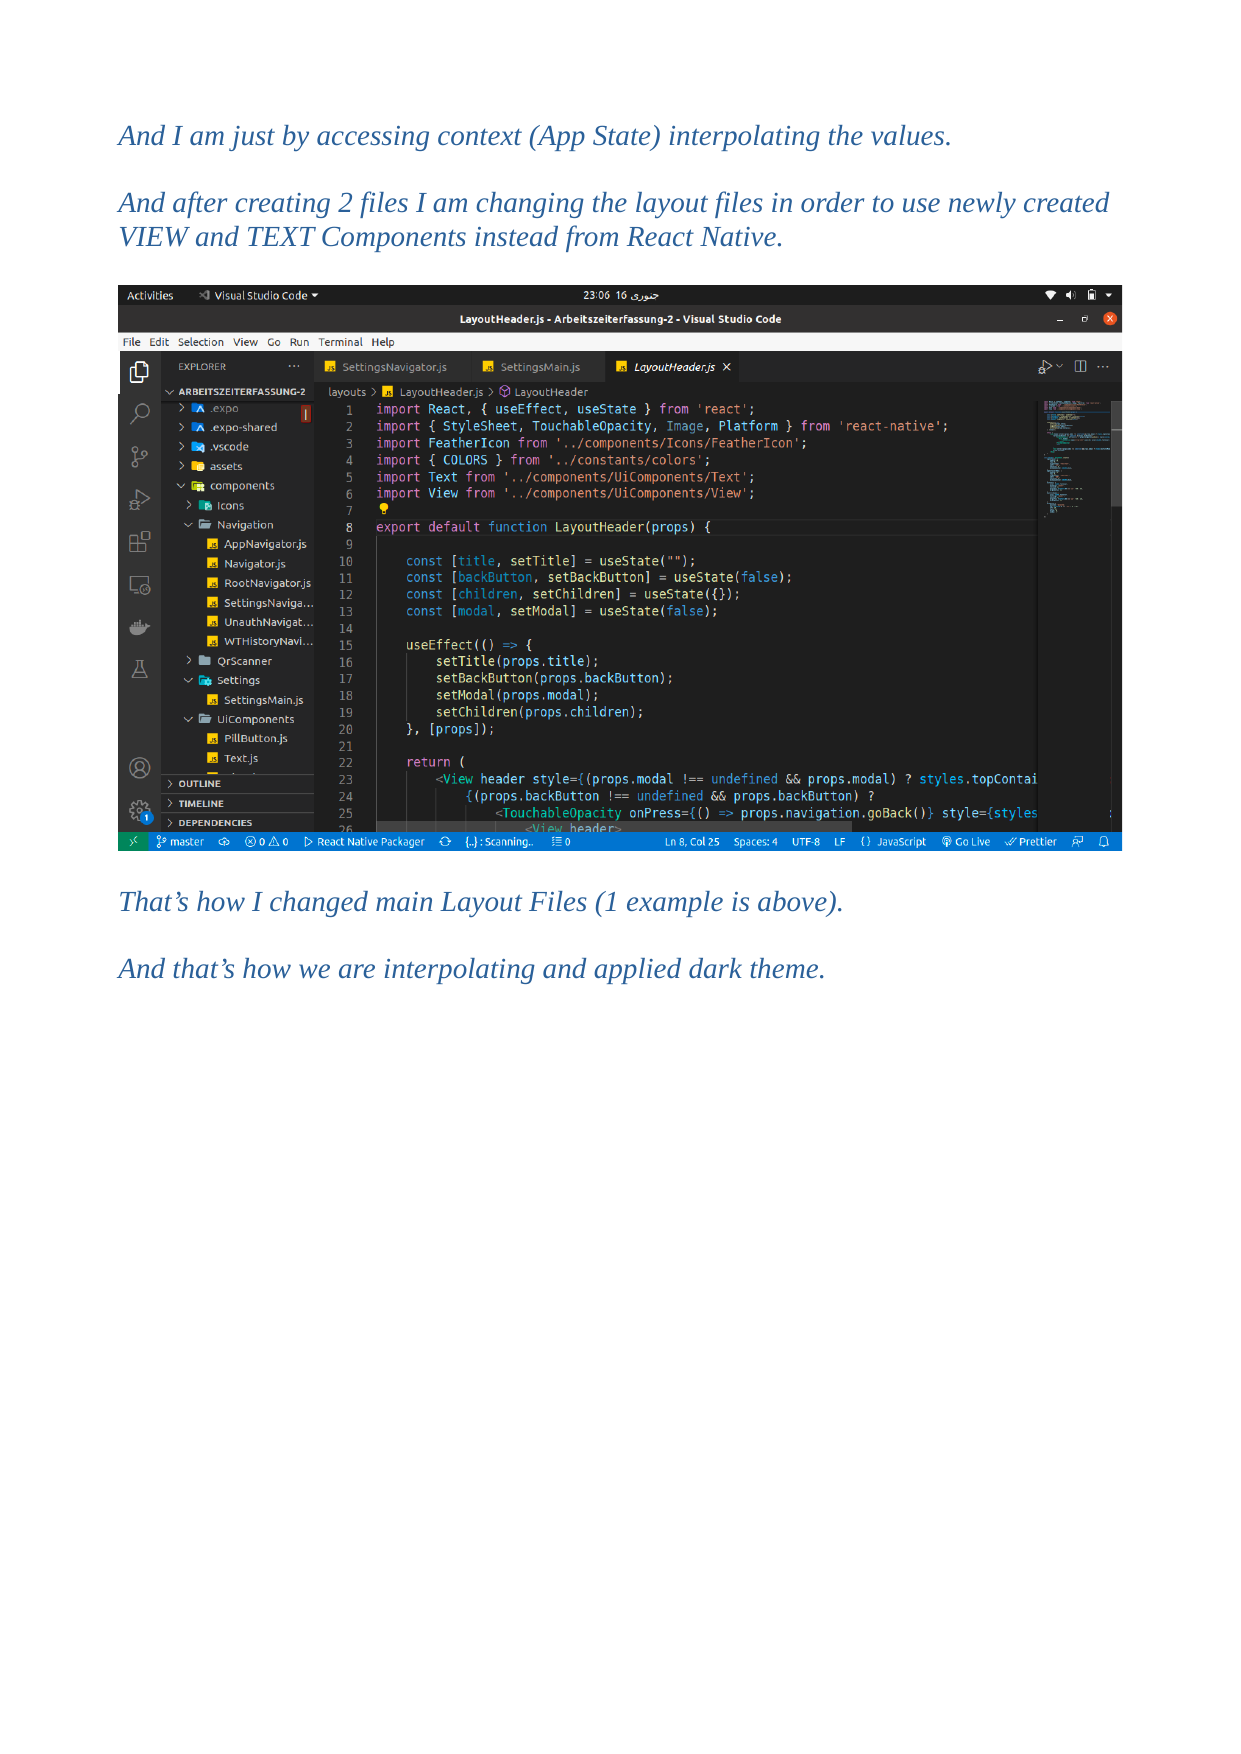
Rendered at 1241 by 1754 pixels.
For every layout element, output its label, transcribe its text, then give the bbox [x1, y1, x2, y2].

text And after creating 2 files I am changing the layout files in order to use newly created VIEW and TEXT Components instead from React Native. [118, 185, 1122, 252]
text And that’s how we are interpolating and applied dark theme. [118, 951, 1122, 984]
text That’s how I changed main Layout Files (1 example is above). [118, 884, 1122, 917]
text And I am just by accessing context (App State) interpolating the values. [118, 118, 1122, 152]
picture [118, 285, 1123, 851]
